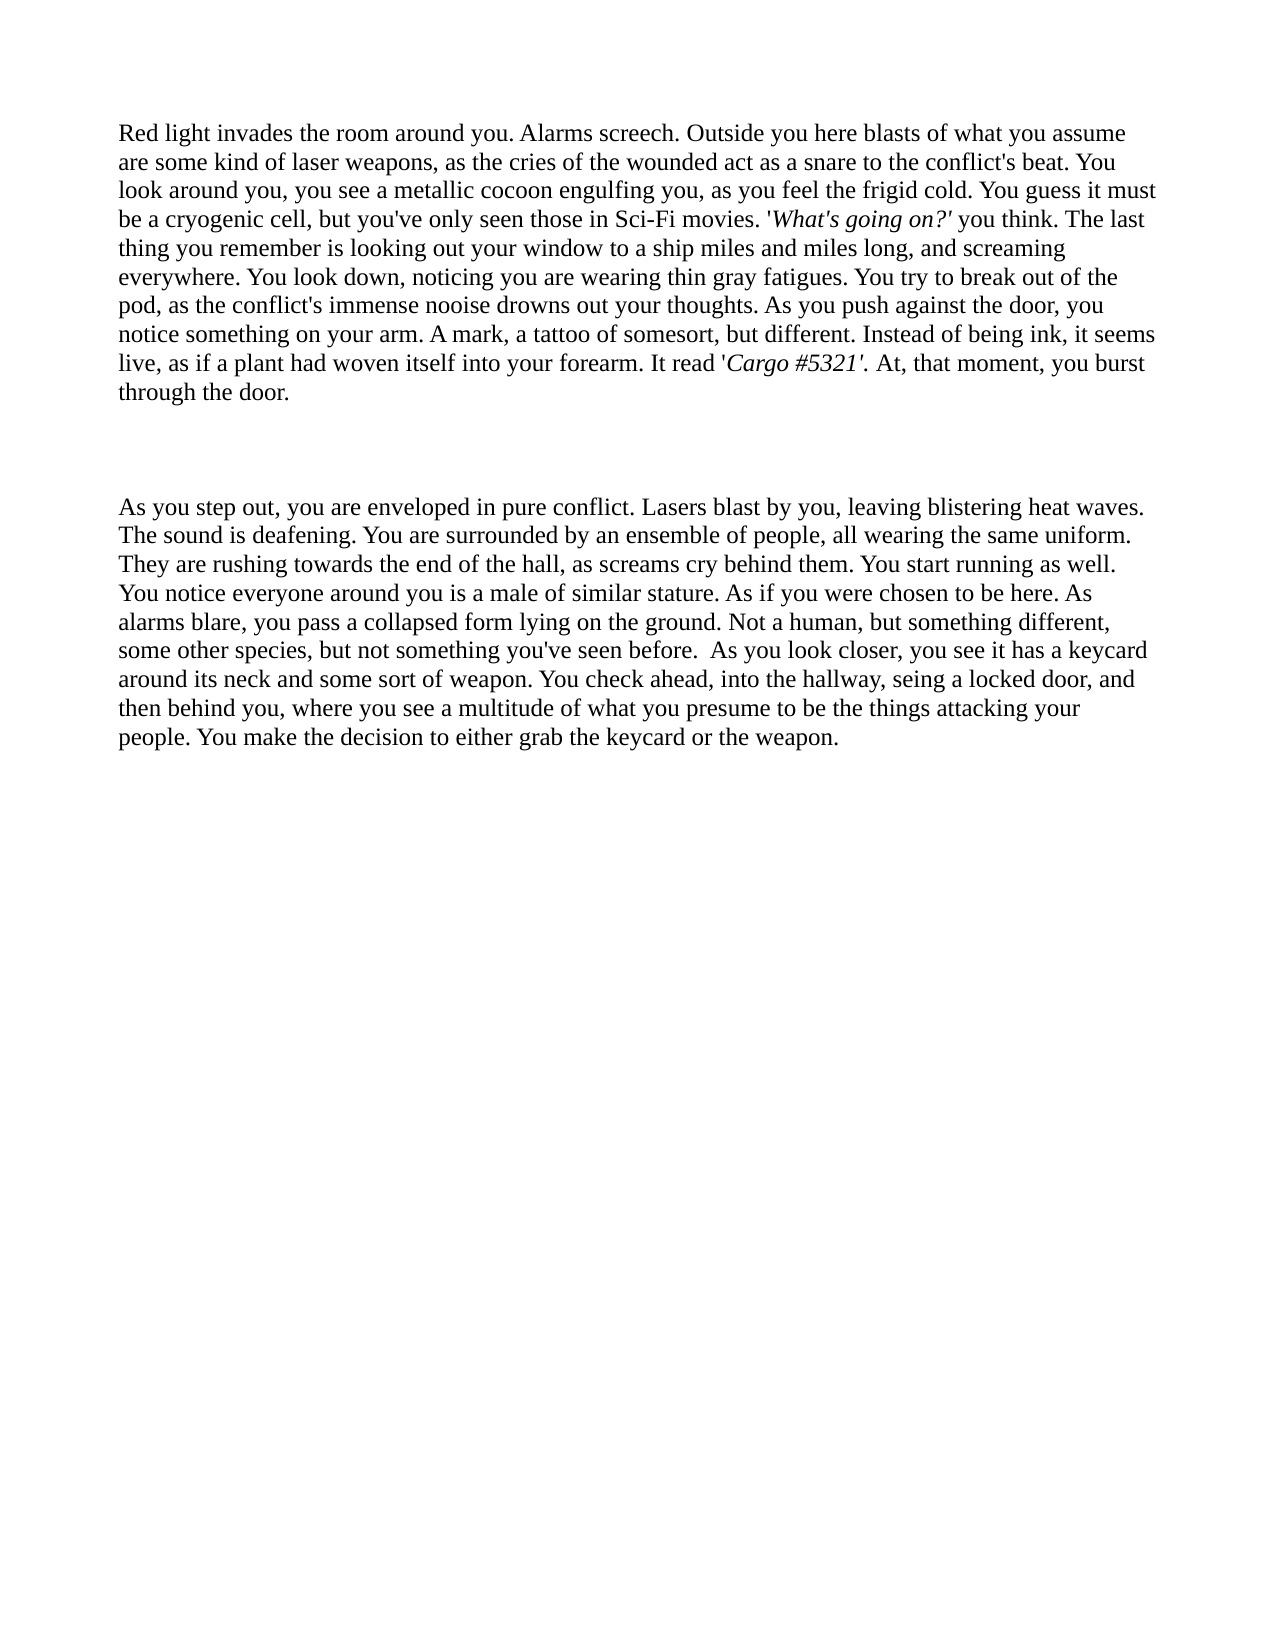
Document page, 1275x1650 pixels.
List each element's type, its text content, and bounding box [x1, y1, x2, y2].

text Red light invades the room around you. Alarms screech. Outside you here blasts of what you assume are some kind of laser weapons, as the cries of the wounded act as a snare to the conflict's beat. You look around you, you see a metallic cocoon engulfing you, as you feel the frigid cold. You guess it must be a cryogenic cell, but you've only seen those in Sci-Fi movies. 'What's going on?' you think. The last thing you remember is looking out your window to a ship miles and miles long, and screaming everywhere. You look down, noticing you are wearing thin gray fatigues. You try to break out of the pod, as the conflict's immense nooise drowns out your thoughts. As you push against the door, you notice something on your arm. A mark, a tattoo of somesort, but different. Instead of being ink, it seems live, as if a plant had woven itself into your forearm. It read 'Cargo #5321'. At, that moment, you burst through the door. [118, 118, 1157, 406]
text As you step out, you are enveloped in pure conflict. Lasers blast by you, leaving blistering heat waves. The sound is deafening. You are surrounded by an ensemble of people, all wearing the same uniform. They are rushing towards the end of the hall, as screams cry behind them. You start running as well. You notice everyone around you is a male of similar stature. As if you were chosen to be here. As alarms blare, you pass a collapsed form lying on the ground. Not a human, but something different, some other species, but not something you've seen before. As you look closer, you see it has a keycard around its neck and some sort of weapon. You check ahead, into the hallway, seing a locked door, and then behind you, where you see a multitude of what you presume to be the things attacking your people. You make the decision to either grab the keycard or the weapon. [118, 492, 1157, 751]
